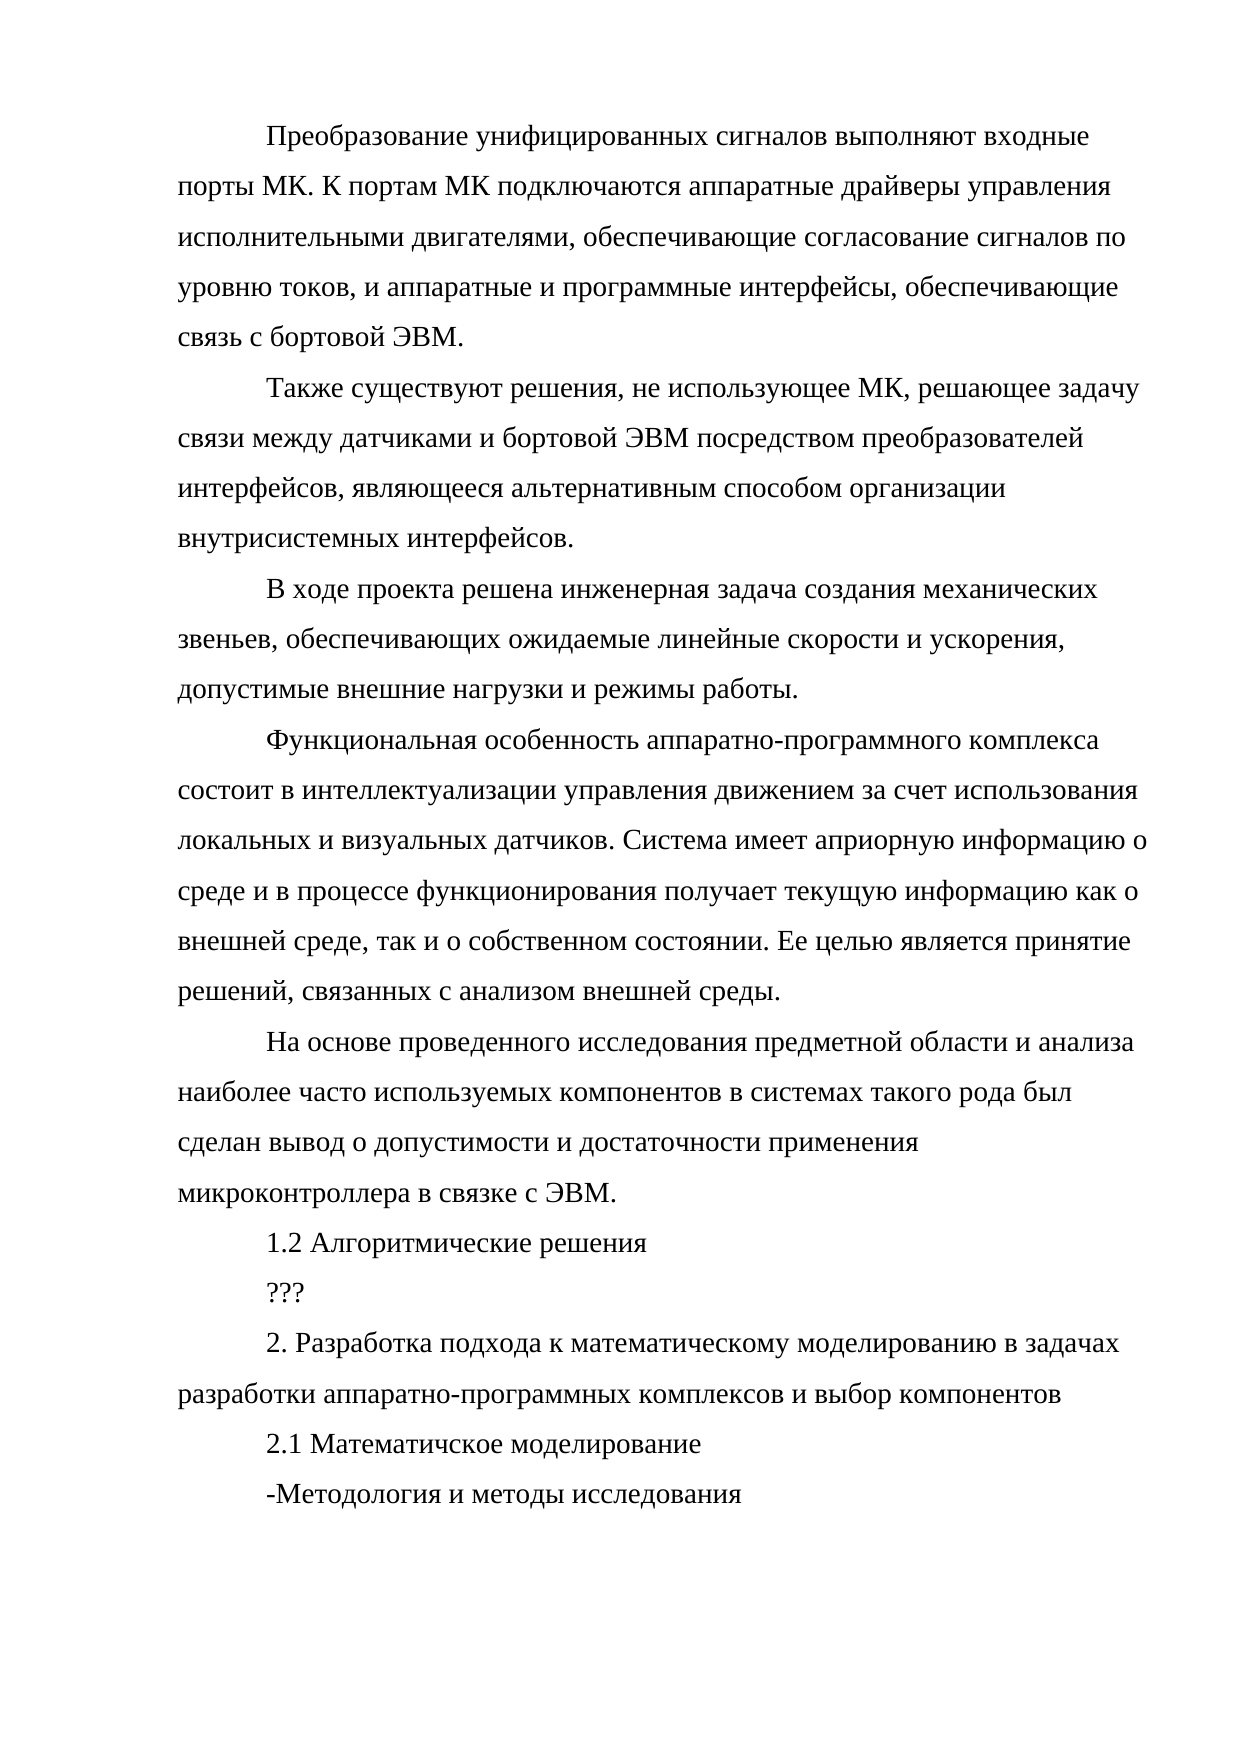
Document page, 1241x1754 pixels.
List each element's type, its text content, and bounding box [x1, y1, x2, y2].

text Также существуют решения, не использующее МК, решающее задачу связи между датчиками и бортовой ЭВМ посредством преобразователей интерфейсов, являющееся альтернативным способом организации внутрисистемных интерфейсов. [177, 370, 1152, 554]
text -Методология и методы исследования [177, 1477, 1152, 1510]
text Функциональная особенность аппаратно-программного комплекса состоит в интеллектуализации управления движением за счет использования локальных и визуальных датчиков. Система имеет априорную информацию о среде и в процессе функционирования получает текущую информацию как о внешней среде, так и о собственном состоянии. Ее целью является принятие решений, связанных с анализом внешней среды. [177, 722, 1152, 1007]
text 2.1 Математичское моделирование [177, 1426, 1152, 1460]
text 1.2 Алгоритмические решения [177, 1225, 1152, 1258]
text 2. Разработка подхода к математическому моделированию в задачах разработки аппаратно-программных комплексов и выбор компонентов [177, 1326, 1152, 1409]
text Преобразование унифицированных сигналов выполняют входные порты МК. К портам МК подключаются аппаратные драйверы управления исполнительными двигателями, обеспечивающие согласование сигналов по уровню токов, и аппаратные и программные интерфейсы, обеспечивающие связь с бортовой ЭВМ. [177, 118, 1152, 353]
text ??? [177, 1275, 1152, 1309]
text В ходе проекта решена инженерная задача создания механических звеньев, обеспечивающих ожидаемые линейные скорости и ускорения, допустимые внешние нагрузки и режимы работы. [177, 571, 1152, 705]
text На основе проведенного исследования предметной области и анализа наиболее часто используемых компонентов в системах такого рода был сделан вывод о допустимости и достаточности применения микроконтроллера в связке с ЭВМ. [177, 1024, 1152, 1208]
